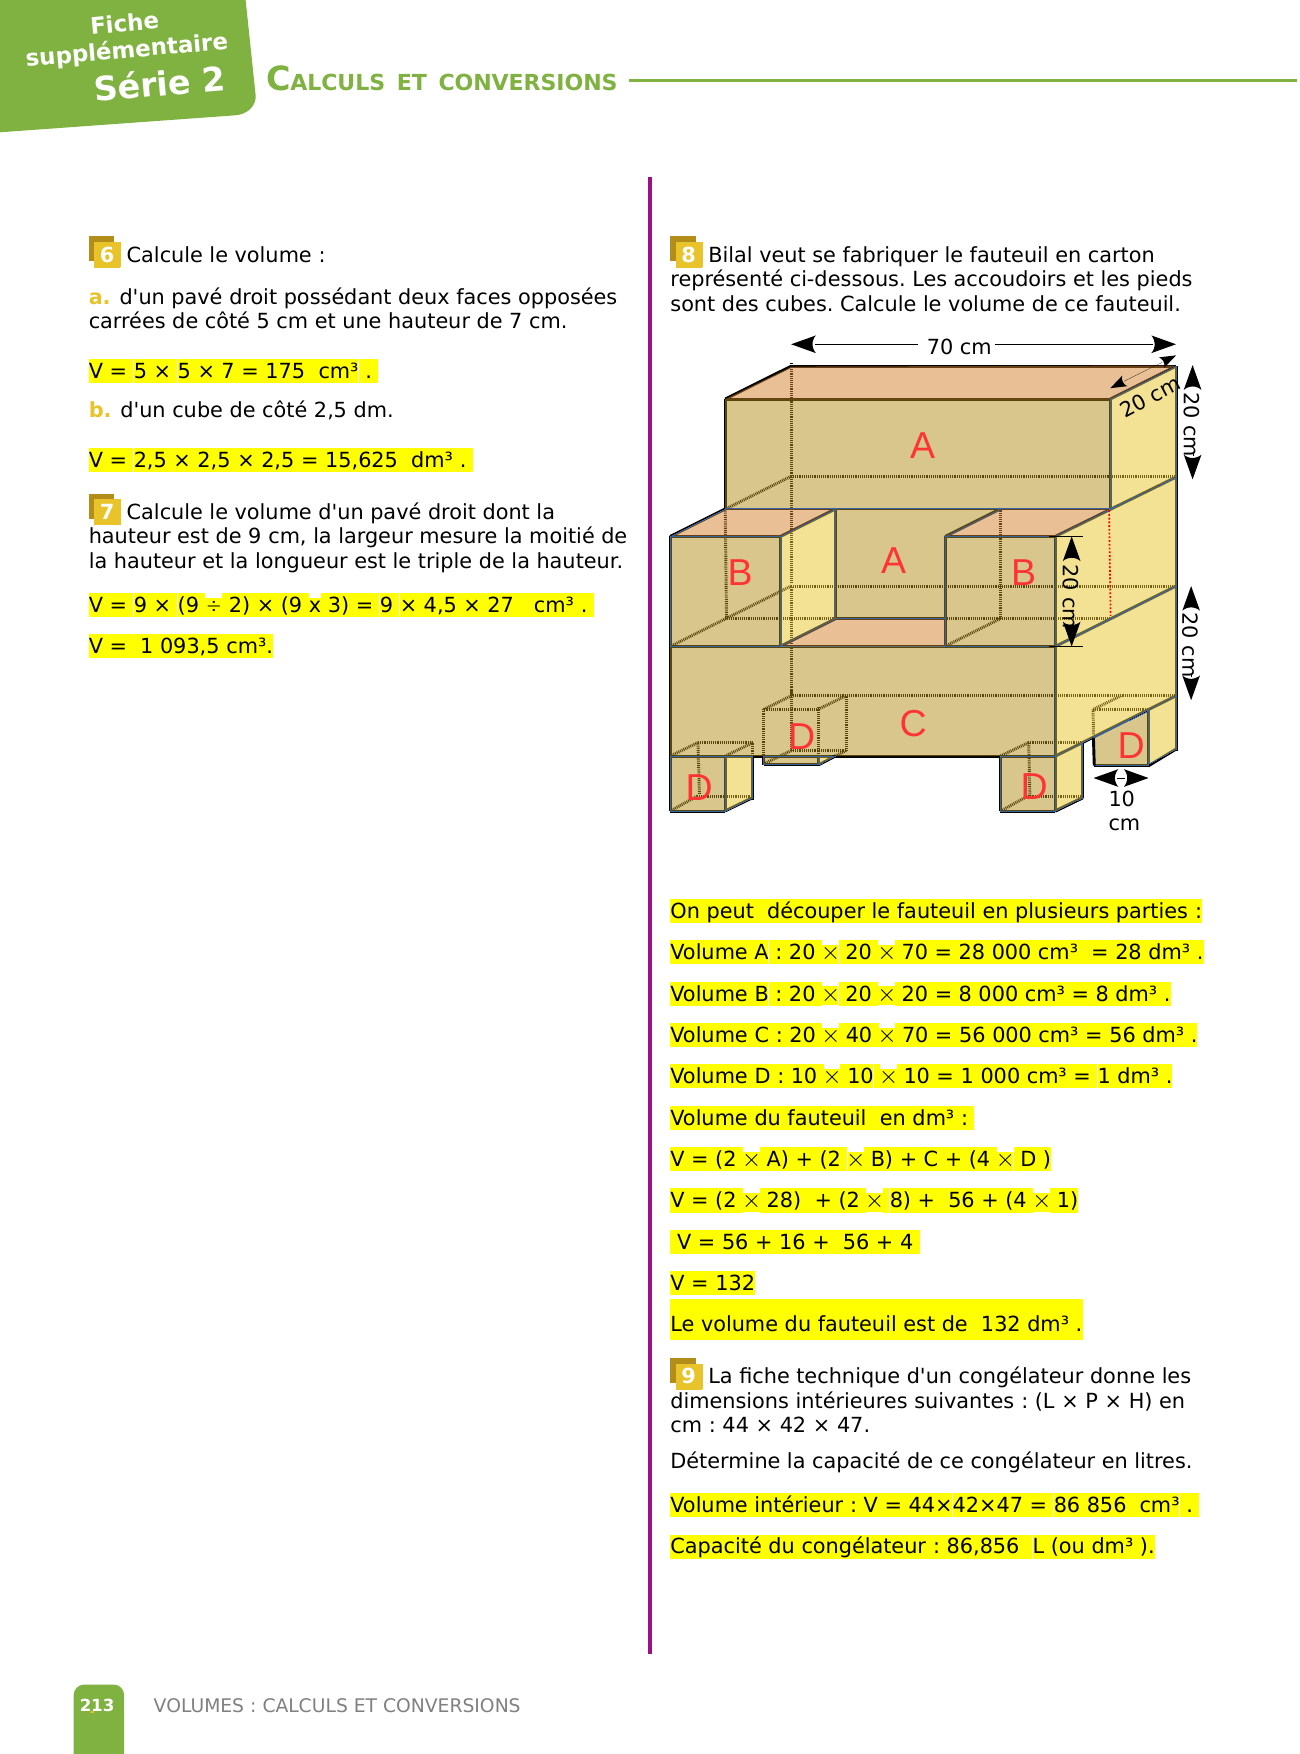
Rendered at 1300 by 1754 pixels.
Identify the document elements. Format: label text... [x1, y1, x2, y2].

text Capacité du congélateur : 86,856 L (ou dm³ ). [670, 1521, 1211, 1562]
list V = 9 × (9 ÷ 2) × (9 x 3) = 9 × 4,5 × 27 cm³ . [88, 579, 629, 620]
list V = 2,5 × 2,5 × 2,5 = 15,625 dm³ . [88, 434, 629, 476]
text V = 56 + 16 + 56 + 4 [670, 1216, 1211, 1257]
subtitle Calcule le volume : [114, 236, 629, 267]
text Volume C : 20 × 40 × 70 = 56 000 cm³ = 56 dm³ . [670, 1009, 1211, 1051]
subtitle Bilal veut se fabriquer le fauteuil en carton représenté ci-dessous. Les accoudoirs et les pieds sont des cubes. Calcule le volume de ce fauteuil. [670, 236, 1211, 316]
list d'un cube de côté 2,5 dm. [88, 398, 629, 423]
text Volume intérieur : V = 44×42×47 = 86 856 cm³ . [670, 1479, 1211, 1521]
text Volume A : 20 × 20 × 70 = 28 000 cm³ = 28 dm³ . [670, 927, 1211, 968]
text V = (2 × 28) + (2 × 8) + 56 + (4 × 1) [670, 1175, 1211, 1216]
text V = (2 × A) + (2 × B) + C + (4 × D ) [670, 1133, 1211, 1175]
text Volume D : 10 × 10 × 10 = 1 000 cm³ = 1 dm³ . [670, 1051, 1211, 1092]
list V = 5 × 5 × 7 = 175 cm³ . [88, 345, 629, 387]
text Volume du fauteuil en dm³ : [670, 1092, 1211, 1133]
text Le volume du fauteuil est de 132 dm³ . [1083, 1299, 1211, 1340]
text V = 132 [670, 1257, 1211, 1299]
list V = 1 093,5 cm³. [88, 620, 629, 662]
text On peut découper le fauteuil en plusieurs parties : [670, 885, 1211, 927]
subtitle La fiche technique d'un congélateur donne les dimensions intérieures suivantes : (L × P × H) en cm : 44 × 42 × 47. [670, 1358, 1211, 1437]
subtitle Calcule le volume d'un pavé droit dont la hauteur est de 9 cm, la largeur mesure la moitié de la hauteur et la longueur est le triple de la hauteur. [88, 493, 629, 573]
text Volume B : 20 × 20 × 20 = 8 000 cm³ = 8 dm³ . [670, 968, 1211, 1009]
subtitle Détermine la capacité de ce congélateur en litres. [670, 1449, 1205, 1473]
list d'un pavé droit possédant deux faces opposées carrées de côté 5 cm et une hauteur de 7 cm. [88, 285, 629, 333]
